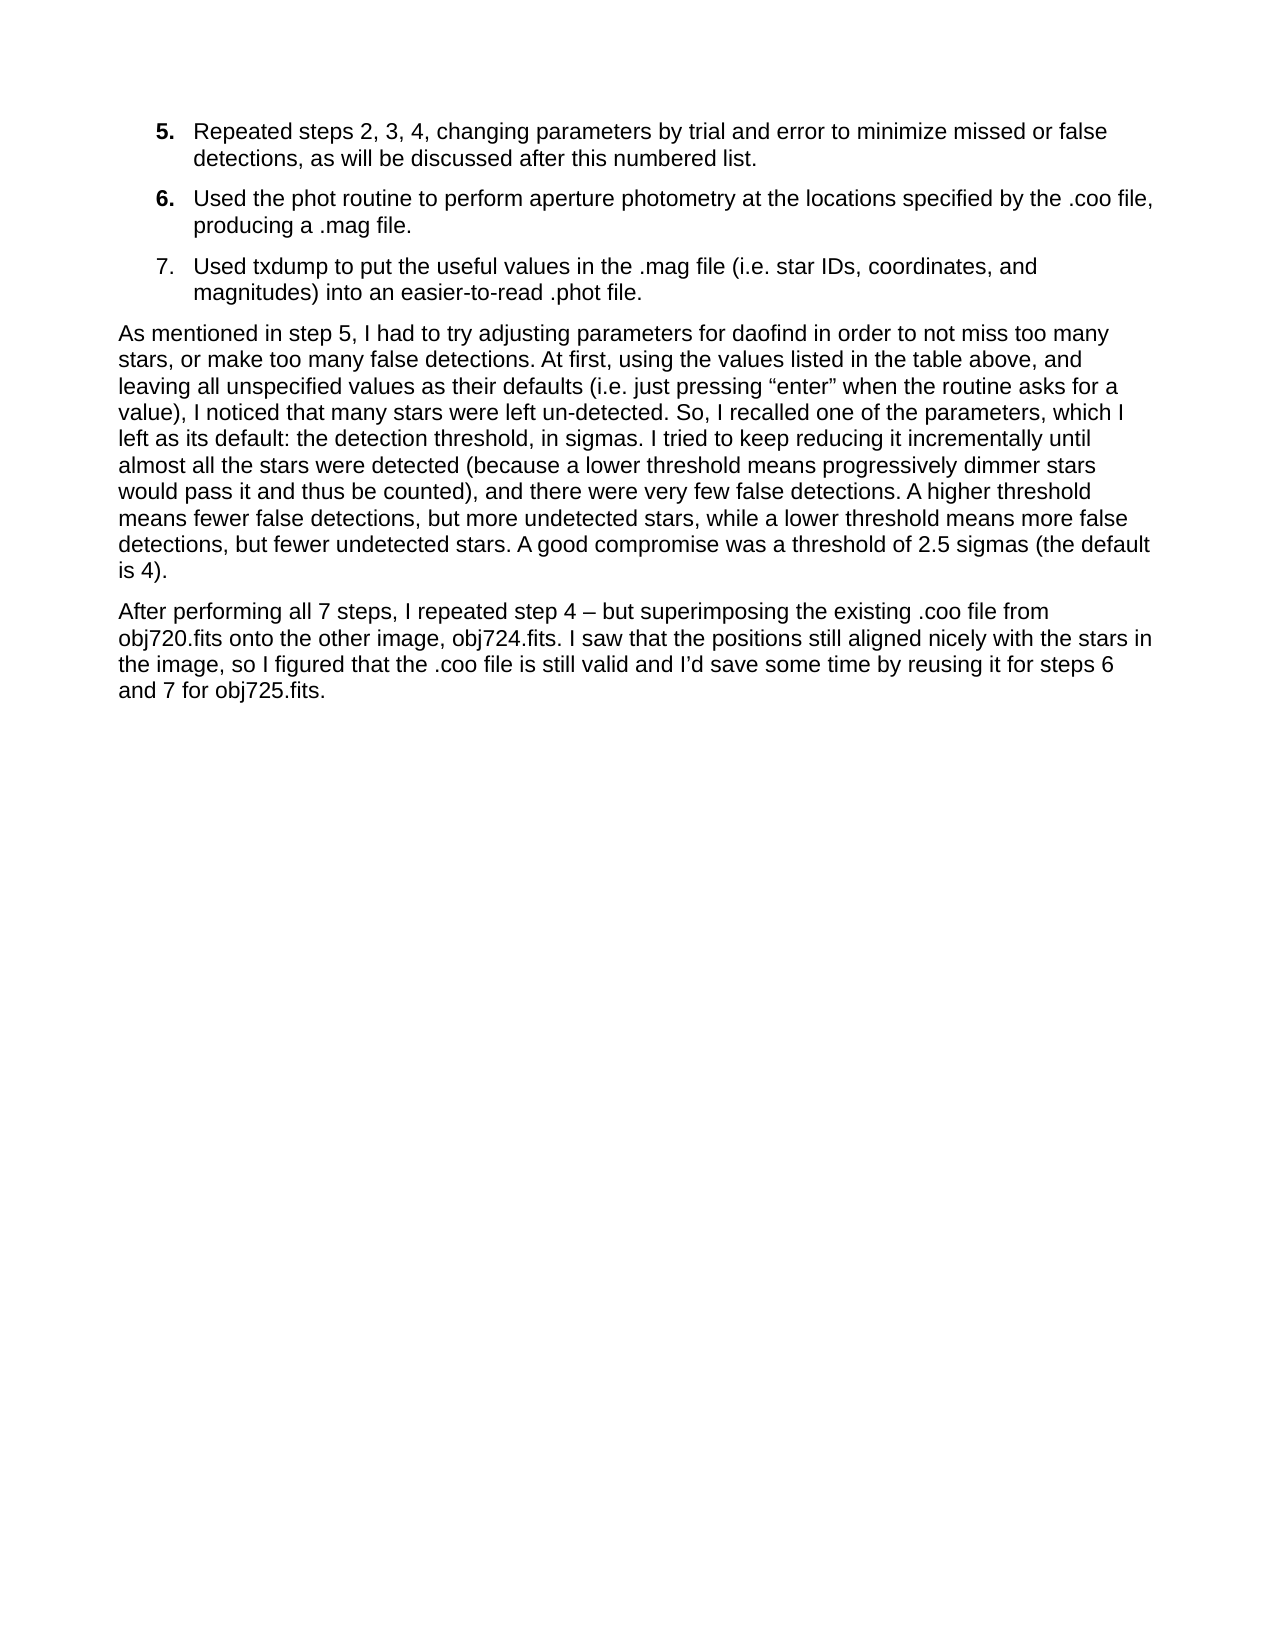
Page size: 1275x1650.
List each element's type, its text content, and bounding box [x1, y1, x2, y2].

list Used the phot routine to perform aperture photometry at the locations specified by the .coo file, producing a .mag file. [156, 185, 1157, 238]
list Used txdump to put the useful values in the .mag file (i.e. star IDs, coordinates, and magnitudes) into an easier-to-read .phot file. [156, 253, 1157, 305]
text After performing all 7 steps, I repeated step 4 – but superimposing the existing .coo file from obj720.fits onto the other image, obj724.fits. I saw that the positions still aligned nicely with the stars in the image, so I figured that the .coo file is still valid and I’d save some time by reusing it for steps 6 and 7 for obj725.fits. [118, 598, 1157, 703]
list Repeated steps 2, 3, 4, changing parameters by trial and error to minimize missed or false detections, as will be discussed after this numbered list. [156, 118, 1157, 171]
text As mentioned in step 5, I had to try adjusting parameters for daofind in order to not miss too many stars, or make too many false detections. At first, using the values listed in the table above, and leaving all unspecified values as their defaults (i.e. just pressing “enter” when the routine asks for a value), I noticed that many stars were left un-detected. So, I recalled one of the parameters, which I left as its default: the detection threshold, in sigmas. I tried to keep reducing it incrementally until almost all the stars were detected (because a lower threshold means progressively dimmer stars would pass it and thus be counted), and there were very few false detections. A higher threshold means fewer false detections, but more undetected stars, while a lower threshold means more false detections, but fewer undetected stars. A good compromise was a threshold of 2.5 sigmas (the default is 4). [118, 320, 1157, 583]
